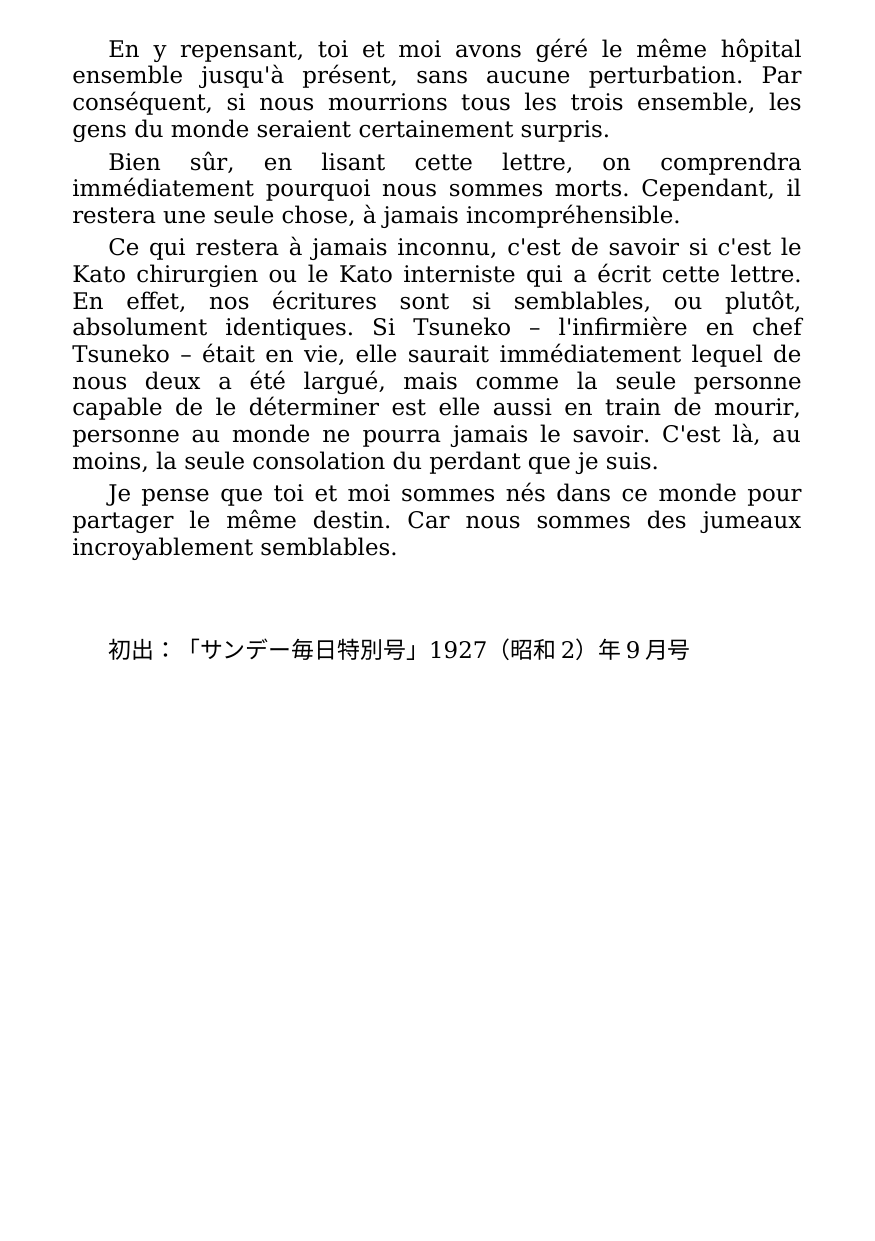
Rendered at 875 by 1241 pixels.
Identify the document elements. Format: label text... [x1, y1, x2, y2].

text En y repensant, toi et moi avons géré le même hôpital ensemble jusqu'à présent, sans aucune perturbation. Par conséquent, si nous mourrions tous les trois ensemble, les gens du monde seraient certainement surpris. [72, 36, 802, 143]
text Bien sûr, en lisant cette lettre, on comprendra immédiatement pourquoi nous sommes morts. Cependant, il restera une seule chose, à jamais incompréhensible. [72, 149, 802, 229]
text 初出：「サンデー毎日特別号」1927（昭和2）年9月号 [72, 632, 802, 665]
text Ce qui restera à jamais inconnu, c'est de savoir si c'est le Kato chirurgien ou le Kato interniste qui a écrit cette lettre. En effet, nos écritures sont si semblables, ou plutôt, absolument identiques. Si Tsuneko – l'infirmière en chef Tsuneko – était en vie, elle saurait immédiatement lequel de nous deux a été largué, mais comme la seule personne capable de le déterminer est elle aussi en train de mourir, personne au monde ne pourra jamais le savoir. C'est là, au moins, la seule consolation du perdant que je suis. [72, 234, 802, 474]
text Je pense que toi et moi sommes nés dans ce monde pour partager le même destin. Car nous sommes des jumeaux incroyablement semblables. [72, 481, 802, 561]
